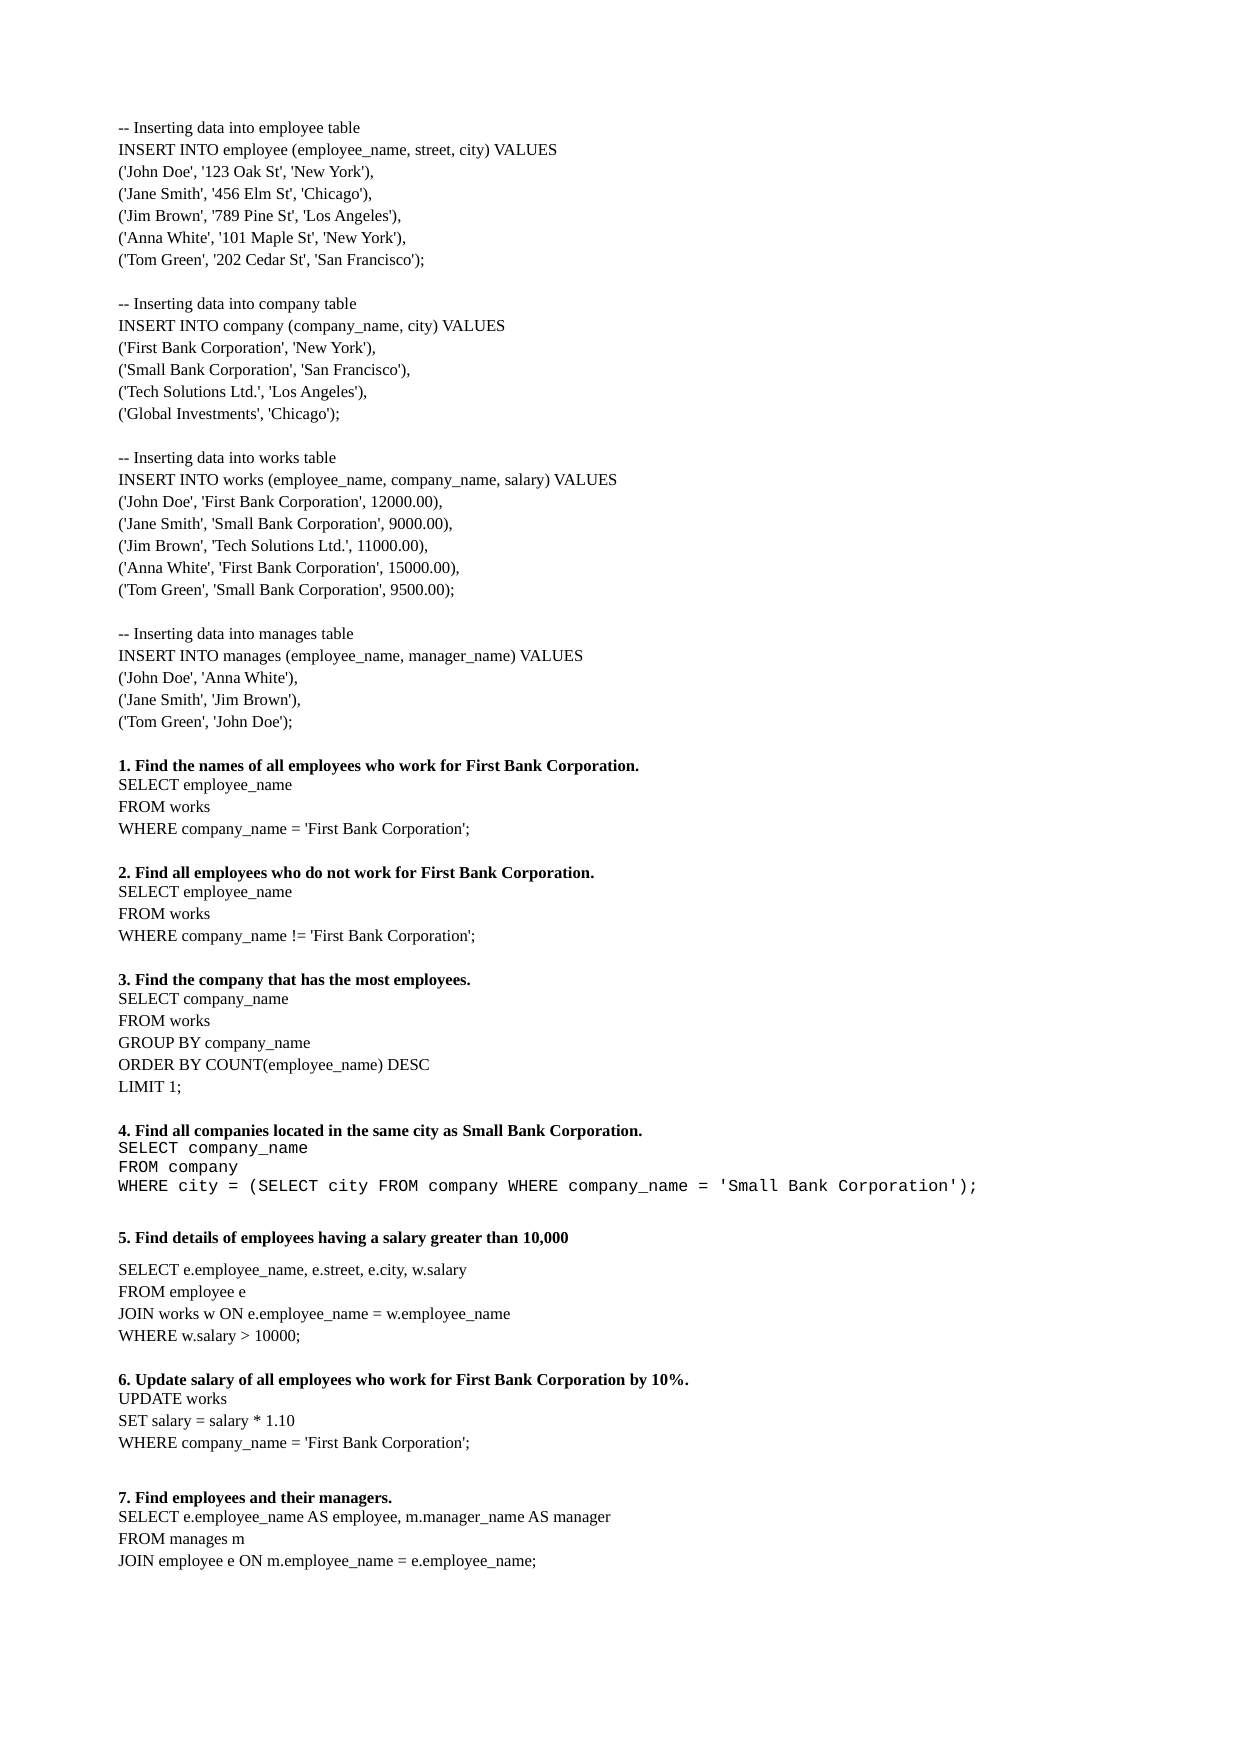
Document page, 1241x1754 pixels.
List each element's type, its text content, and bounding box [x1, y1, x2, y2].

text ('John Doe', 'Anna White'), [118, 668, 1122, 687]
text SELECT employee_name [118, 882, 1122, 901]
text ('Jane Smith', 'Jim Brown'), [118, 689, 1122, 709]
subtitle 2. Find all employees who do not work for First Bank Corporation. [118, 863, 1122, 882]
text -- Inserting data into manages table [118, 624, 1122, 643]
subtitle 7. Find employees and their managers. [118, 1487, 1122, 1507]
text ORDER BY COUNT(employee_name) DESC [118, 1055, 1122, 1074]
text ('Tom Green', '202 Cedar St', 'San Francisco'); [118, 250, 1122, 269]
text FROM employee e [118, 1281, 1122, 1301]
text SELECT e.employee_name AS employee, m.manager_name AS manager [118, 1507, 1122, 1526]
subtitle 5. Find details of employees having a salary greater than 10,000 [118, 1228, 1122, 1247]
text ('Tom Green', 'Small Bank Corporation', 9500.00); [118, 580, 1122, 599]
text -- Inserting data into employee table [118, 118, 1122, 137]
subtitle 3. Find the company that has the most employees. [118, 970, 1122, 989]
text ('Jane Smith', '456 Elm St', 'Chicago'), [118, 184, 1122, 203]
text ('Jim Brown', 'Tech Solutions Ltd.', 11000.00), [118, 536, 1122, 555]
text WHERE company_name = 'First Bank Corporation'; [118, 1432, 1122, 1452]
text ('Jim Brown', '789 Pine St', 'Los Angeles'), [118, 206, 1122, 225]
text SELECT company_name [118, 989, 1122, 1008]
text ('Anna White', 'First Bank Corporation', 15000.00), [118, 558, 1122, 577]
subtitle 6. Update salary of all employees who work for First Bank Corporation by 10%. [118, 1369, 1122, 1388]
text ('Global Investments', 'Chicago'); [118, 404, 1122, 423]
text JOIN works w ON e.employee_name = w.employee_name [118, 1303, 1122, 1323]
text FROM works [118, 1011, 1122, 1030]
text SELECT company_name [118, 1140, 1122, 1159]
text INSERT INTO company (company_name, city) VALUES [118, 316, 1122, 335]
text ('Jane Smith', 'Small Bank Corporation', 9000.00), [118, 514, 1122, 533]
text FROM works [118, 904, 1122, 923]
text SET salary = salary * 1.10 [118, 1411, 1122, 1430]
text ('John Doe', '123 Oak St', 'New York'), [118, 162, 1122, 181]
text LIMIT 1; [118, 1077, 1122, 1096]
text -- Inserting data into company table [118, 294, 1122, 313]
text ('First Bank Corporation', 'New York'), [118, 338, 1122, 357]
text FROM works [118, 797, 1122, 816]
text WHERE company_name != 'First Bank Corporation'; [118, 926, 1122, 945]
text ('Tech Solutions Ltd.', 'Los Angeles'), [118, 382, 1122, 401]
text FROM company [118, 1159, 1122, 1178]
text WHERE city = (SELECT city FROM company WHERE company_name = 'Small Bank Corporation'); [118, 1178, 1122, 1196]
text -- Inserting data into works table [118, 448, 1122, 467]
text ('Small Bank Corporation', 'San Francisco'), [118, 360, 1122, 379]
text SELECT employee_name [118, 775, 1122, 794]
text FROM manages m [118, 1529, 1122, 1548]
text WHERE w.salary > 10000; [118, 1325, 1122, 1344]
text INSERT INTO manages (employee_name, manager_name) VALUES [118, 646, 1122, 665]
text ('John Doe', 'First Bank Corporation', 12000.00), [118, 492, 1122, 511]
subtitle 4. Find all companies located in the same city as Small Bank Corporation. [118, 1121, 1122, 1140]
subtitle 1. Find the names of all employees who work for First Bank Corporation. [118, 756, 1122, 775]
text ('Anna White', '101 Maple St', 'New York'), [118, 228, 1122, 247]
text WHERE company_name = 'First Bank Corporation'; [118, 819, 1122, 838]
text SELECT e.employee_name, e.street, e.city, w.salary [118, 1259, 1122, 1279]
text UPDATE works [118, 1388, 1122, 1408]
text JOIN employee e ON m.employee_name = e.employee_name; [118, 1551, 1122, 1570]
text INSERT INTO works (employee_name, company_name, salary) VALUES [118, 470, 1122, 489]
text ('Tom Green', 'John Doe'); [118, 712, 1122, 731]
text INSERT INTO employee (employee_name, street, city) VALUES [118, 140, 1122, 159]
text GROUP BY company_name [118, 1033, 1122, 1052]
